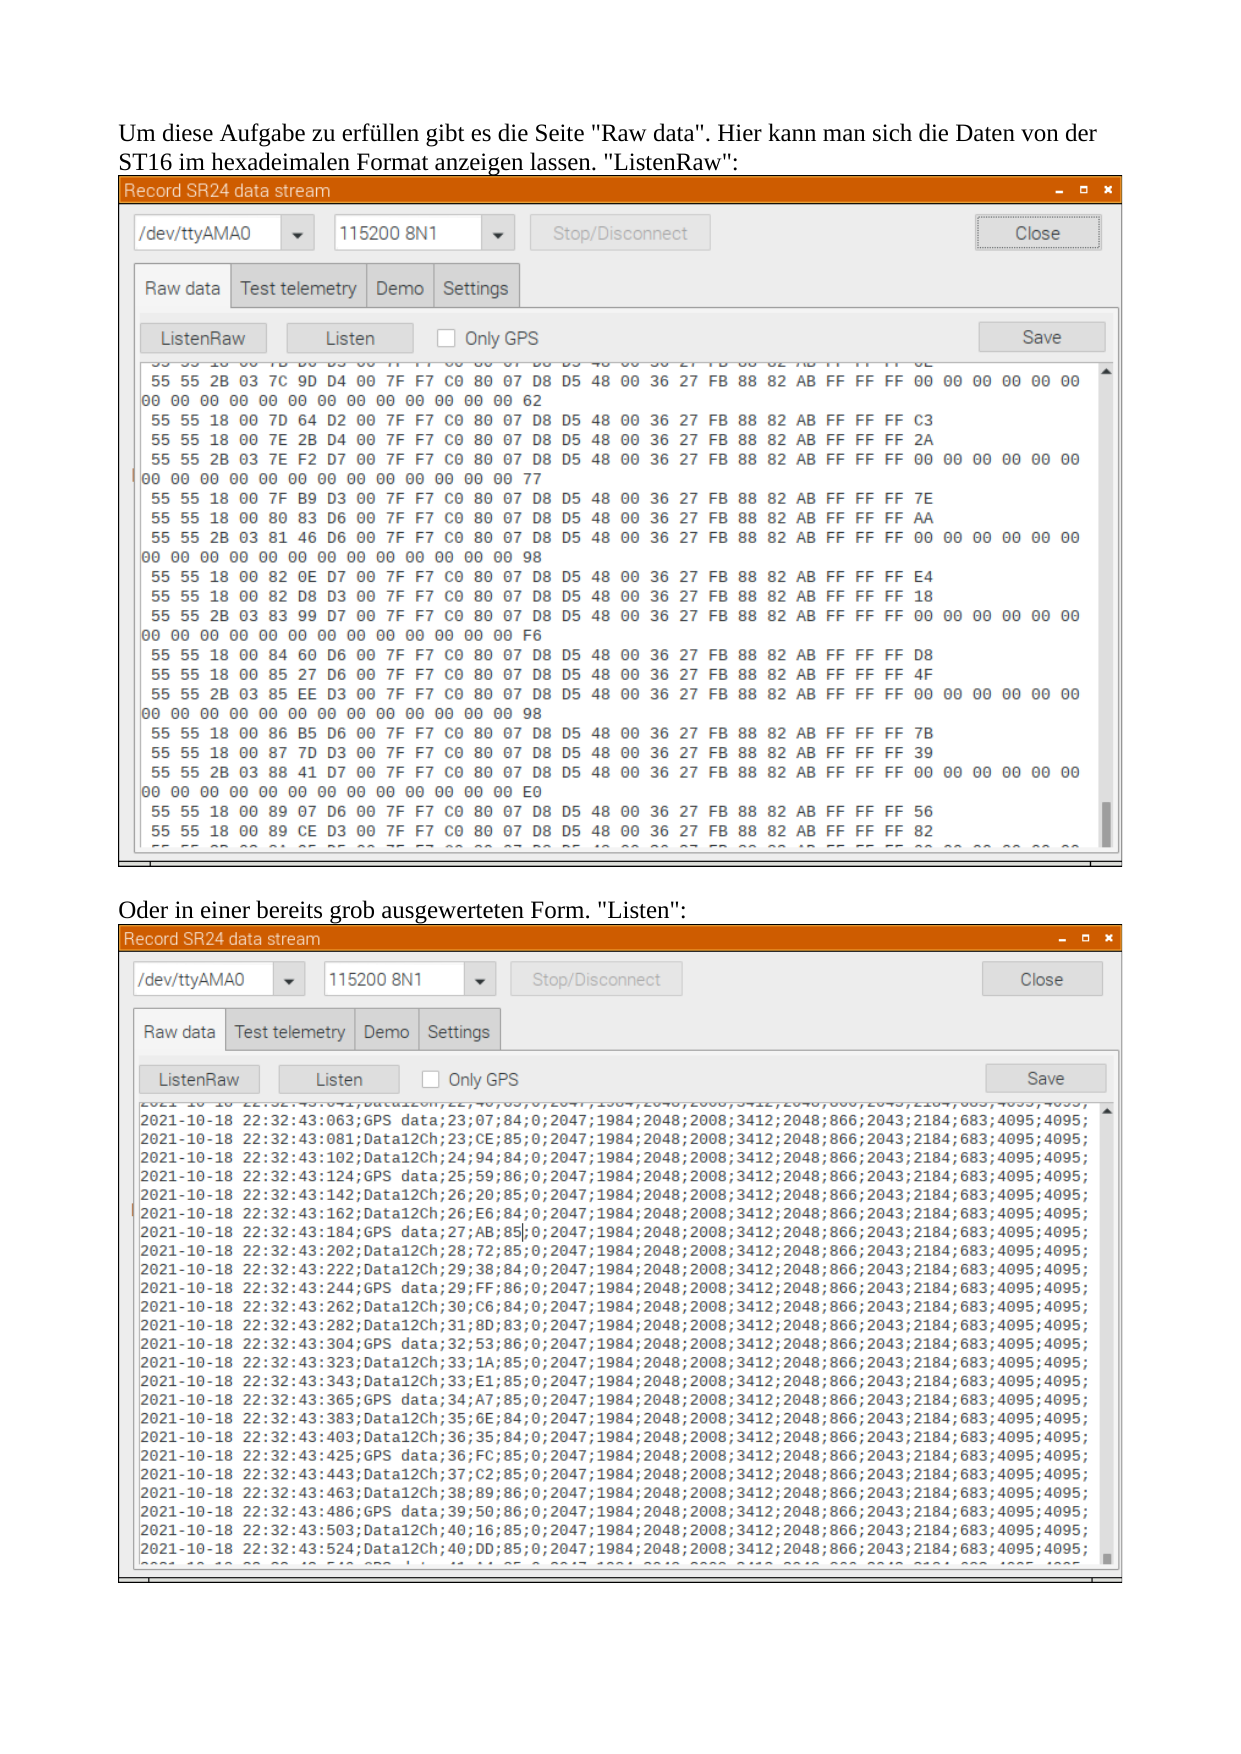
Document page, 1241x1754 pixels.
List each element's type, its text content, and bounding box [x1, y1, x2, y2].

picture [118, 175, 1123, 867]
text Oder in einer bereits grob ausgewerteten Form. "Listen": [118, 896, 1122, 924]
picture [118, 924, 1123, 1583]
text Um diese Aufgabe zu erfüllen gibt es die Seite "Raw data". Hier kann man sich die Daten von der ST16 im hexadeimalen Format anzeigen lassen. "ListenRaw": [118, 118, 1122, 175]
